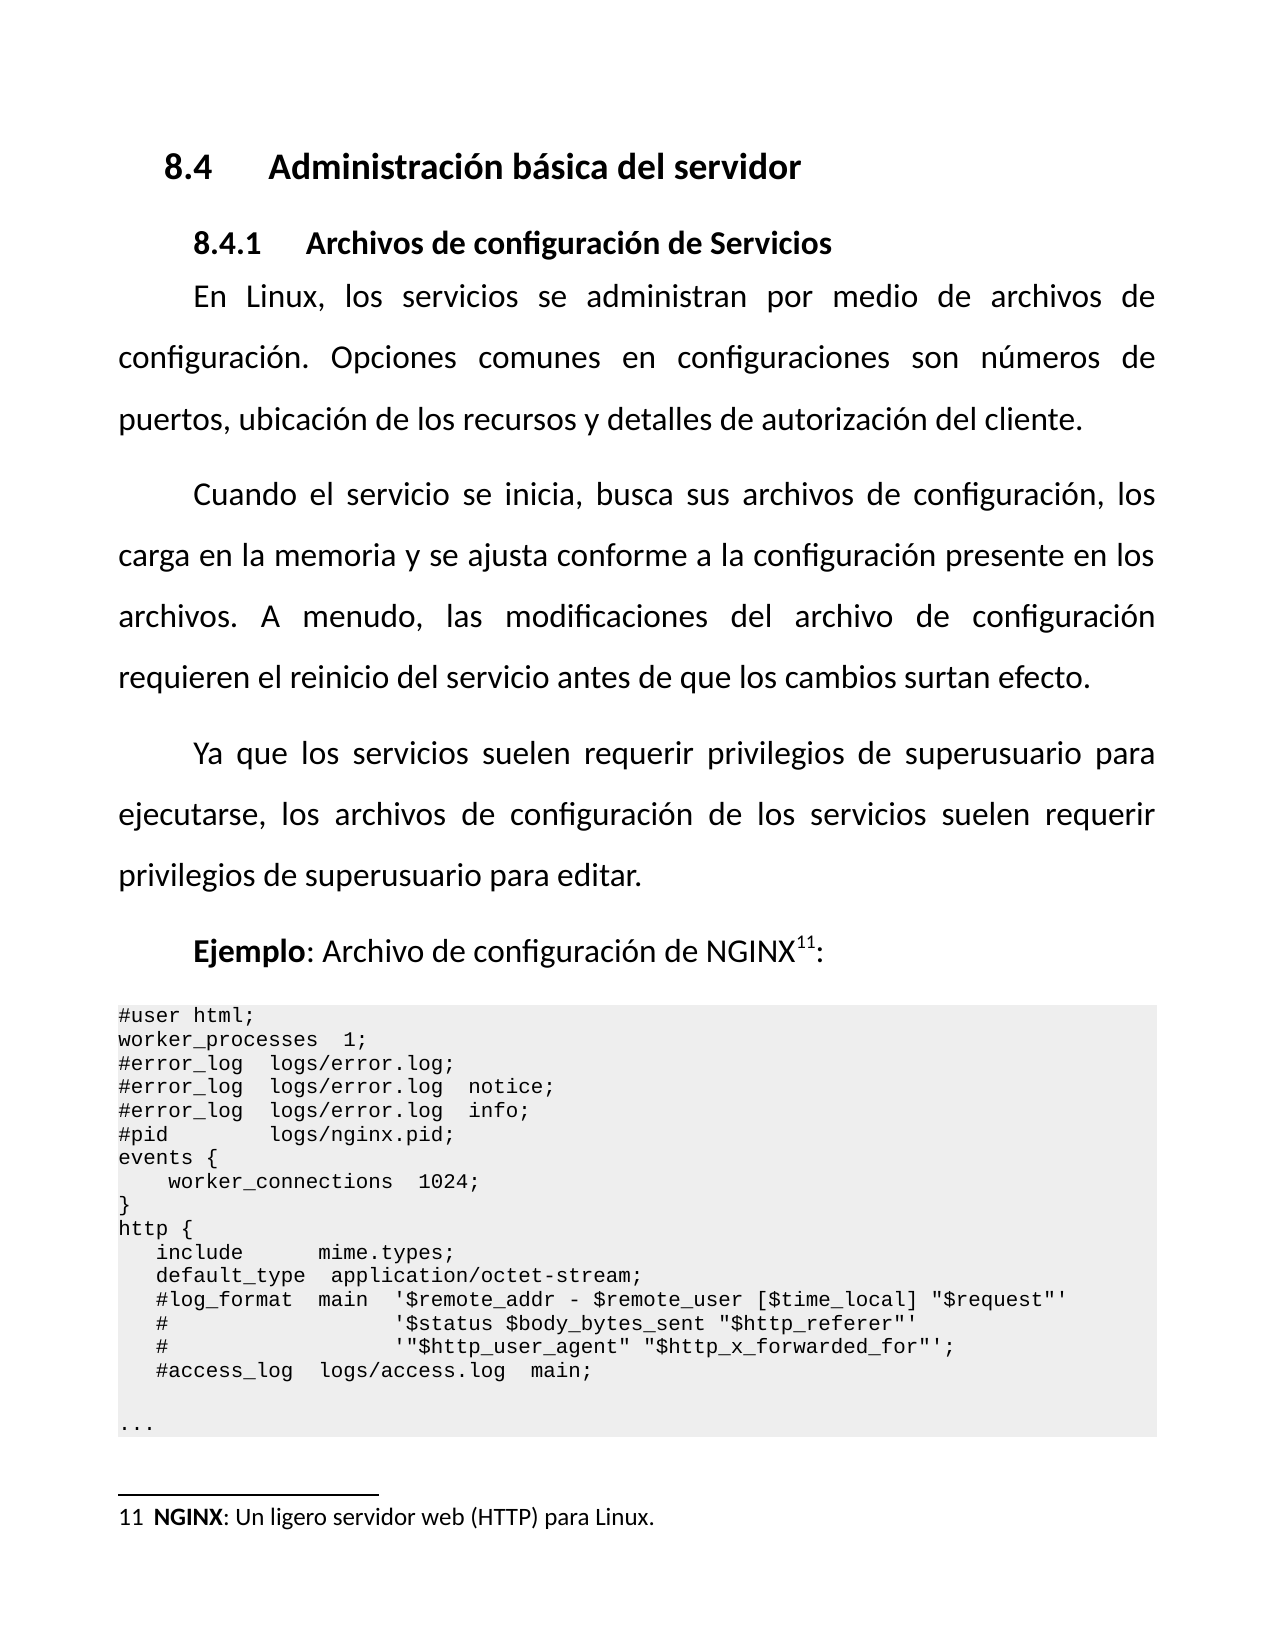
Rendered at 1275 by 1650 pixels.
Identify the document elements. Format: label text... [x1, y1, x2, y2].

text # '"$http_user_agent" "$http_x_forwarded_for"'; [118, 1336, 1157, 1360]
text worker_connections 1024; [118, 1171, 1157, 1194]
text events { [118, 1147, 1157, 1171]
text #error_log logs/error.log; [118, 1053, 1157, 1076]
text #user html; [118, 1005, 1157, 1029]
text #error_log logs/error.log notice; [118, 1076, 1157, 1100]
text include mime.types; [118, 1242, 1157, 1265]
text default_type application/octet-stream; [118, 1265, 1157, 1289]
text En Linux, los servicios se administran por medio de archivos de configuración. Opciones comunes en configuraciones son números de puertos, ubicación de los recursos y detalles de autorización del cliente. [118, 276, 1157, 438]
text http { [118, 1218, 1157, 1242]
text Ejemplo: Archivo de configuración de NGINX: [118, 930, 1157, 970]
subtitle Administración básica del servidor [156, 143, 1157, 189]
subtitle Archivos de configuración de Servicios [193, 222, 1157, 263]
text #log_format main '$remote_addr - $remote_user [$time_local] "$request"' [118, 1289, 1157, 1313]
text #access_log logs/access.log main; [118, 1360, 1157, 1384]
text #error_log logs/error.log info; [118, 1100, 1157, 1123]
text ... [118, 1413, 1157, 1437]
text NGINX: Un ligero servidor web (HTTP) para Linux. [118, 1501, 1157, 1532]
text worker_processes 1; [118, 1029, 1157, 1053]
text Cuando el servicio se inicia, busca sus archivos de configuración, los carga en la memoria y se ajusta conforme a la configuración presente en los archivos. A menudo, las modificaciones del archivo de configuración requieren el reinicio del servicio antes de que los cambios surtan efecto. [118, 473, 1157, 697]
text # '$status $body_bytes_sent "$http_referer"' [118, 1313, 1157, 1336]
text #pid logs/nginx.pid; [118, 1123, 1157, 1147]
text Ya que los servicios suelen requerir privilegios de superusuario para ejecutarse, los archivos de configuración de los servicios suelen requerir privilegios de superusuario para editar. [118, 732, 1157, 895]
text } [118, 1194, 1157, 1218]
